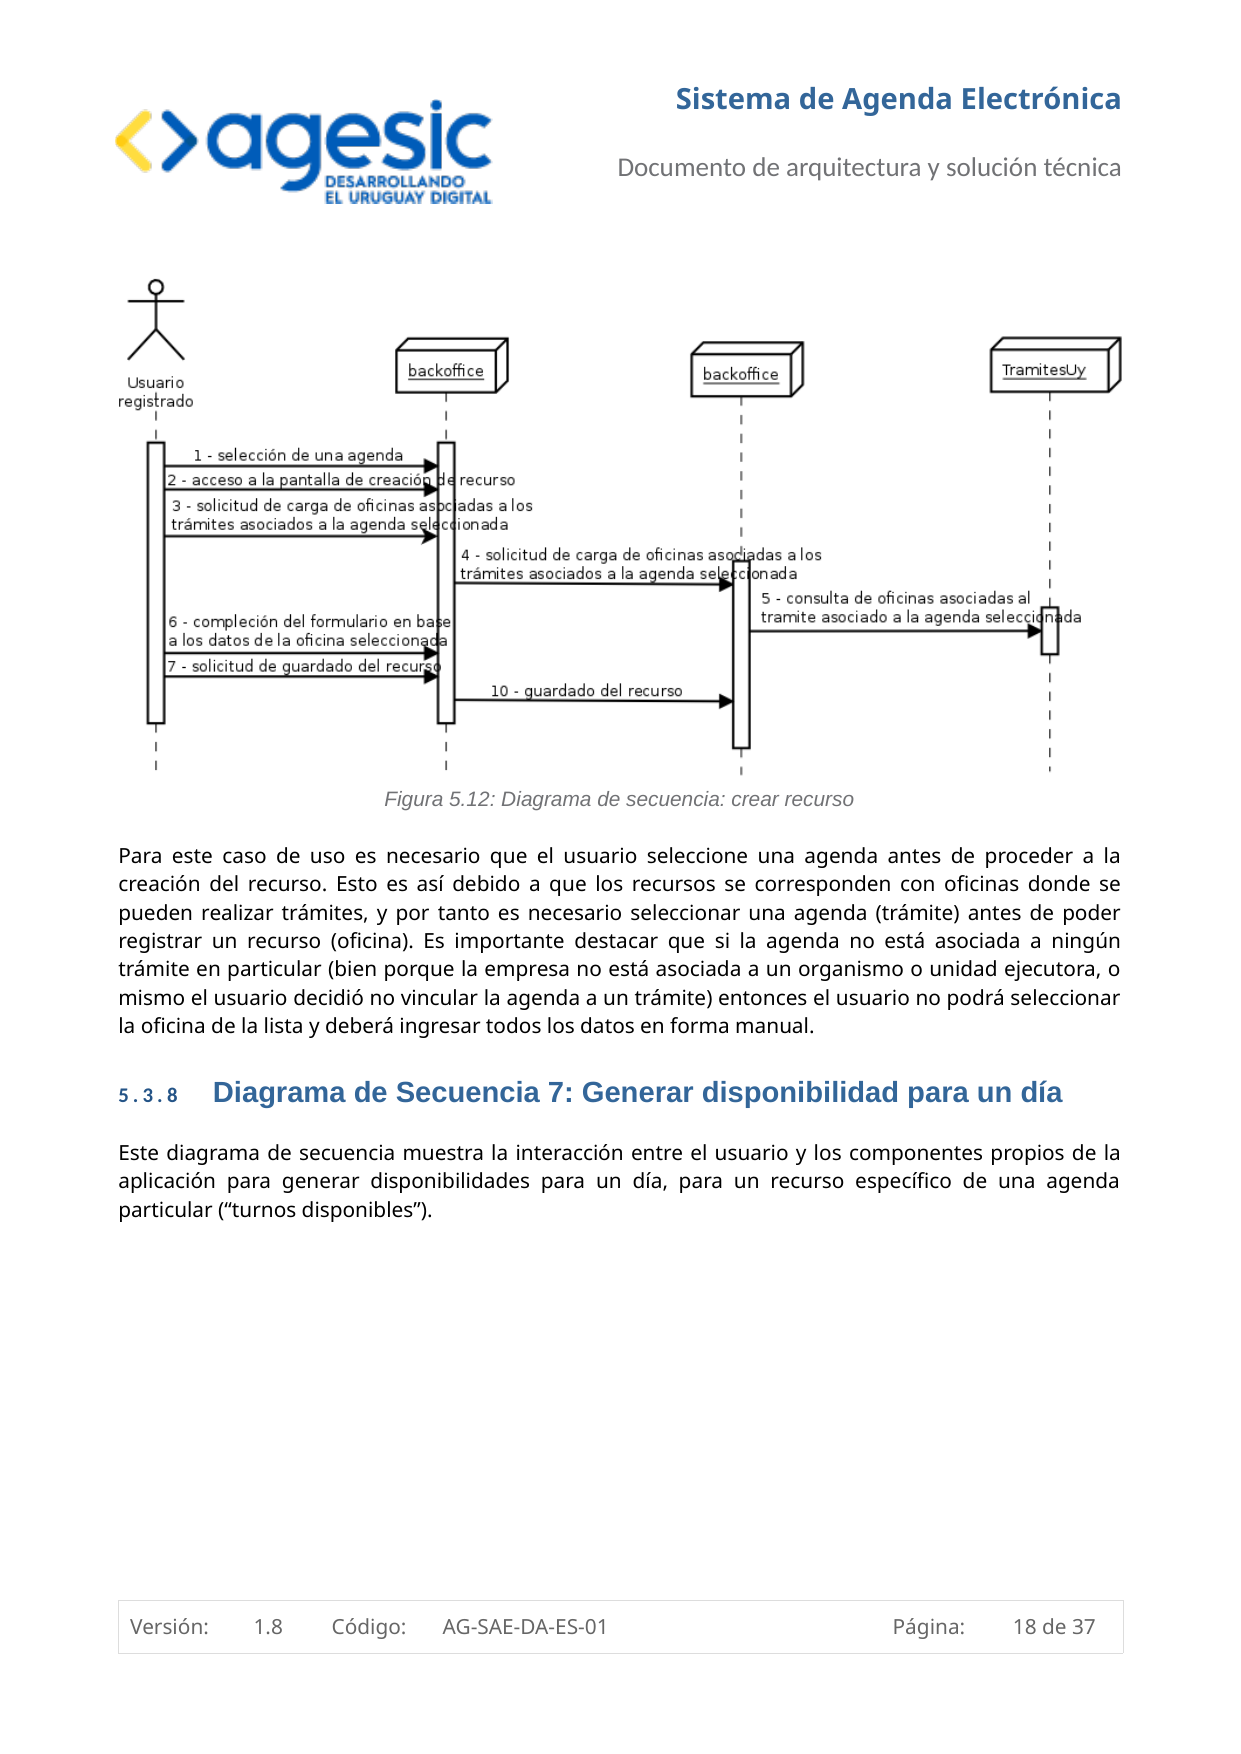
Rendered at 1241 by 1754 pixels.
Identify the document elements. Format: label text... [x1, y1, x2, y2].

text Para este caso de uso es necesario que el usuario seleccione una agenda antes de proceder a la creación del recurso. Esto es así debido a que los recursos se corresponden con oficinas donde se pueden realizar trámites, y por tanto es necesario seleccionar una agenda (trámite) antes de poder registrar un recurso (oficina). Es importante destacar que si la agenda no está asociada a ningún trámite en particular (bien porque la empresa no está asociada a un organismo o unidad ejecutora, o mismo el usuario decidió no vincular la agenda a un trámite) entonces el usuario no podrá seleccionar la oficina de la lista y deberá ingresar todos los datos en forma manual. [118, 811, 1122, 1040]
subtitle Diagrama de Secuencia 7: Generar disponibilidad para un día [118, 1075, 1122, 1109]
picture [115, 99, 493, 204]
text Figura 5.12: Diagrama de secuencia: crear recurso [118, 776, 1122, 811]
text Este diagrama de secuencia muestra la interacción entre el usuario y los componentes propios de la aplicación para generar disponibilidades para un día, para un recurso específico de una agenda particular (“turnos disponibles”). [118, 1138, 1122, 1223]
picture [118, 265, 1123, 776]
